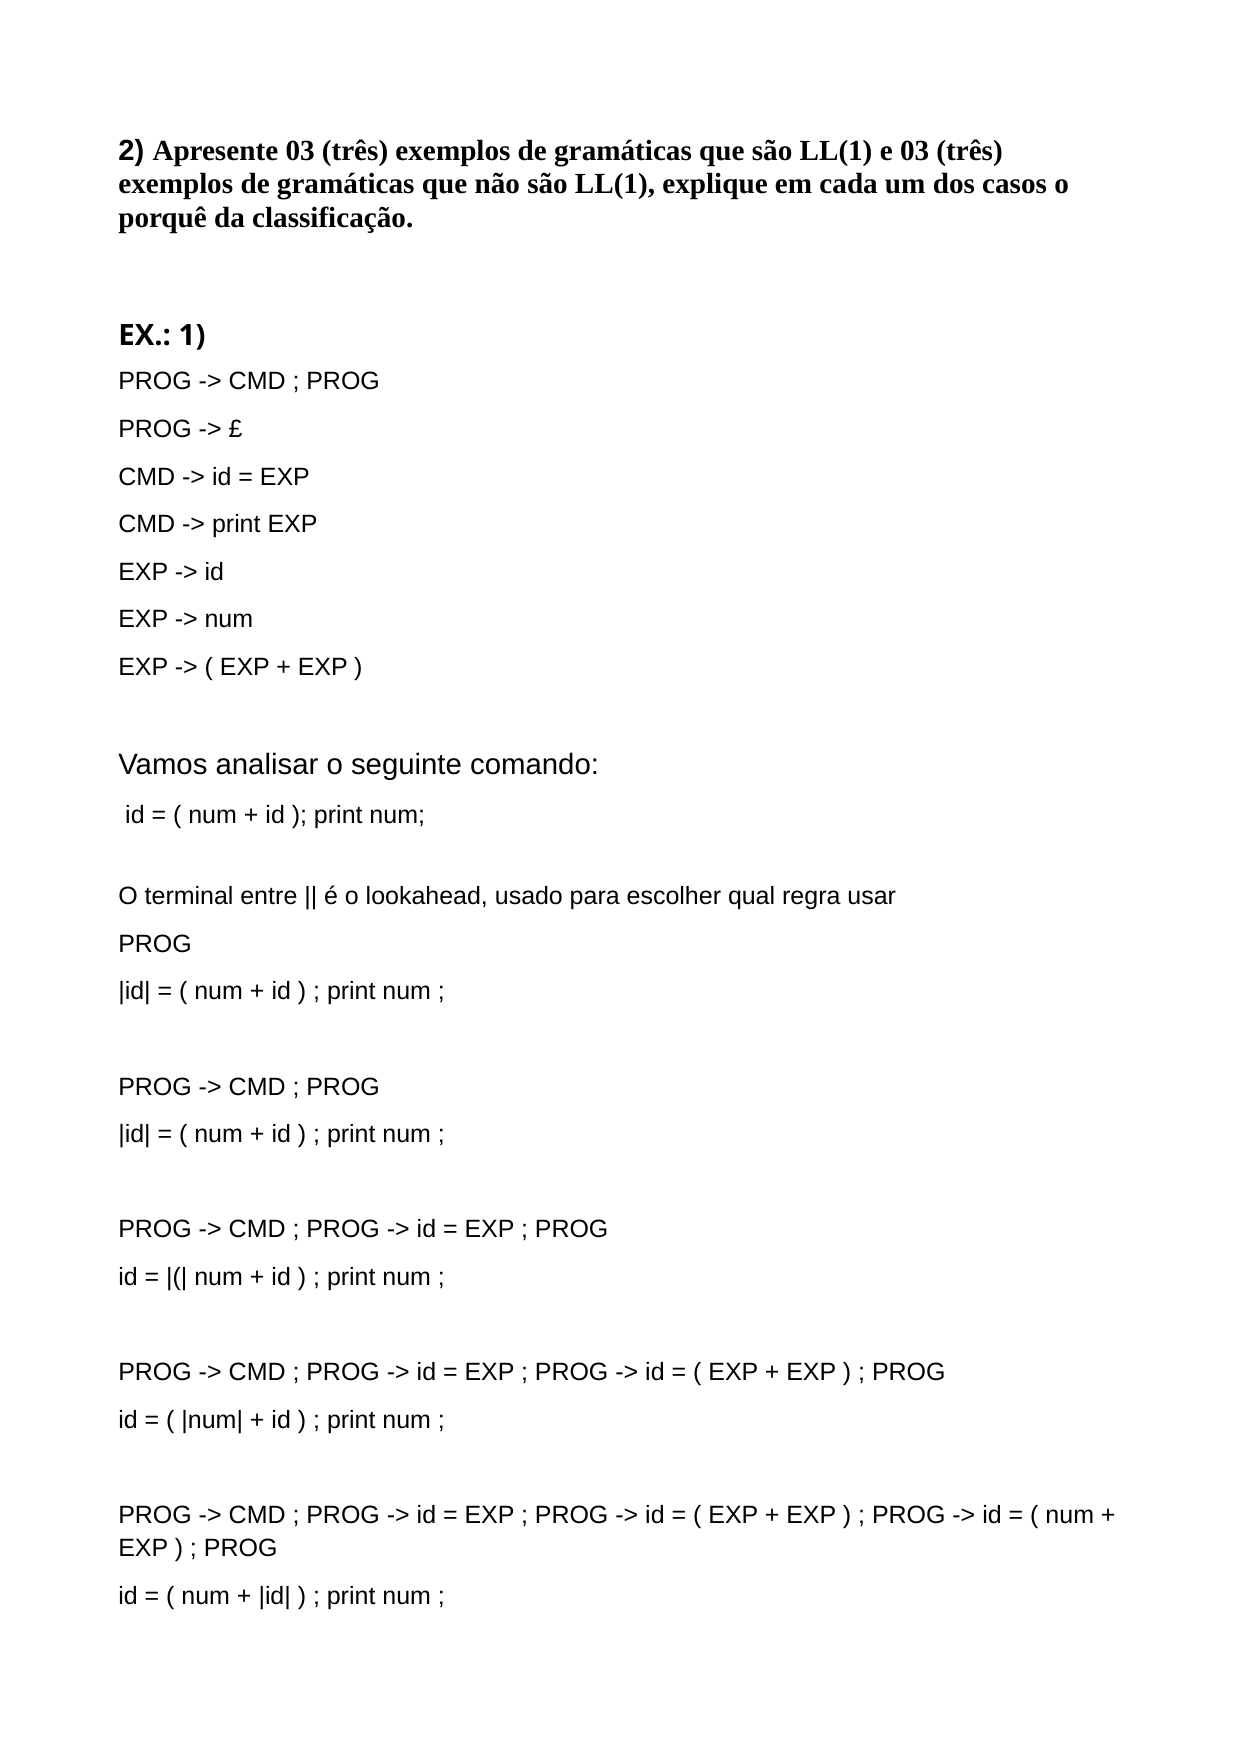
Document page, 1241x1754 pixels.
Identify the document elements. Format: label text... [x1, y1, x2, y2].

text |id| = ( num + id ) ; print num ; [118, 976, 1122, 1005]
text id = ( |num| + id ) ; print num ; [118, 1405, 1122, 1433]
text EXP -> num [118, 604, 1122, 633]
text |id| = ( num + id ) ; print num ; [118, 1119, 1122, 1148]
text PROG -> CMD ; PROG -> id = EXP ; PROG [118, 1214, 1122, 1243]
text id = |(| num + id ) ; print num ; [118, 1262, 1122, 1291]
text PROG -> CMD ; PROG -> id = EXP ; PROG -> id = ( EXP + EXP ) ; PROG -> id = ( num + EXP ) ; PROG [118, 1500, 1122, 1562]
subtitle 2) Apresente 03 (três) exemplos de gramáticas que são LL(1) e 03 (três) exemplos de gramáticas que não são LL(1), explique em cada um dos casos o porquê da classificação. [118, 133, 1122, 233]
text PROG -> CMD ; PROG -> id = EXP ; PROG -> id = ( EXP + EXP ) ; PROG [118, 1357, 1122, 1386]
text PROG -> £ [118, 414, 1122, 443]
text PROG -> CMD ; PROG [118, 366, 1122, 395]
text EXP -> ( EXP + EXP ) [118, 652, 1122, 681]
text id = ( num + |id| ) ; print num ; [118, 1581, 1122, 1609]
subtitle EX.: 1) [118, 314, 1122, 354]
text Vamos analisar o seguinte comando: [118, 747, 1122, 781]
text id = ( num + id ); print num; [118, 801, 1122, 829]
text PROG -> CMD ; PROG [118, 1072, 1122, 1100]
text CMD -> print EXP [118, 509, 1122, 538]
text O terminal entre || é o lookahead, usado para escolher qual regra usar [118, 848, 1122, 910]
text EXP -> id [118, 557, 1122, 586]
text CMD -> id = EXP [118, 462, 1122, 490]
text PROG [118, 929, 1122, 957]
